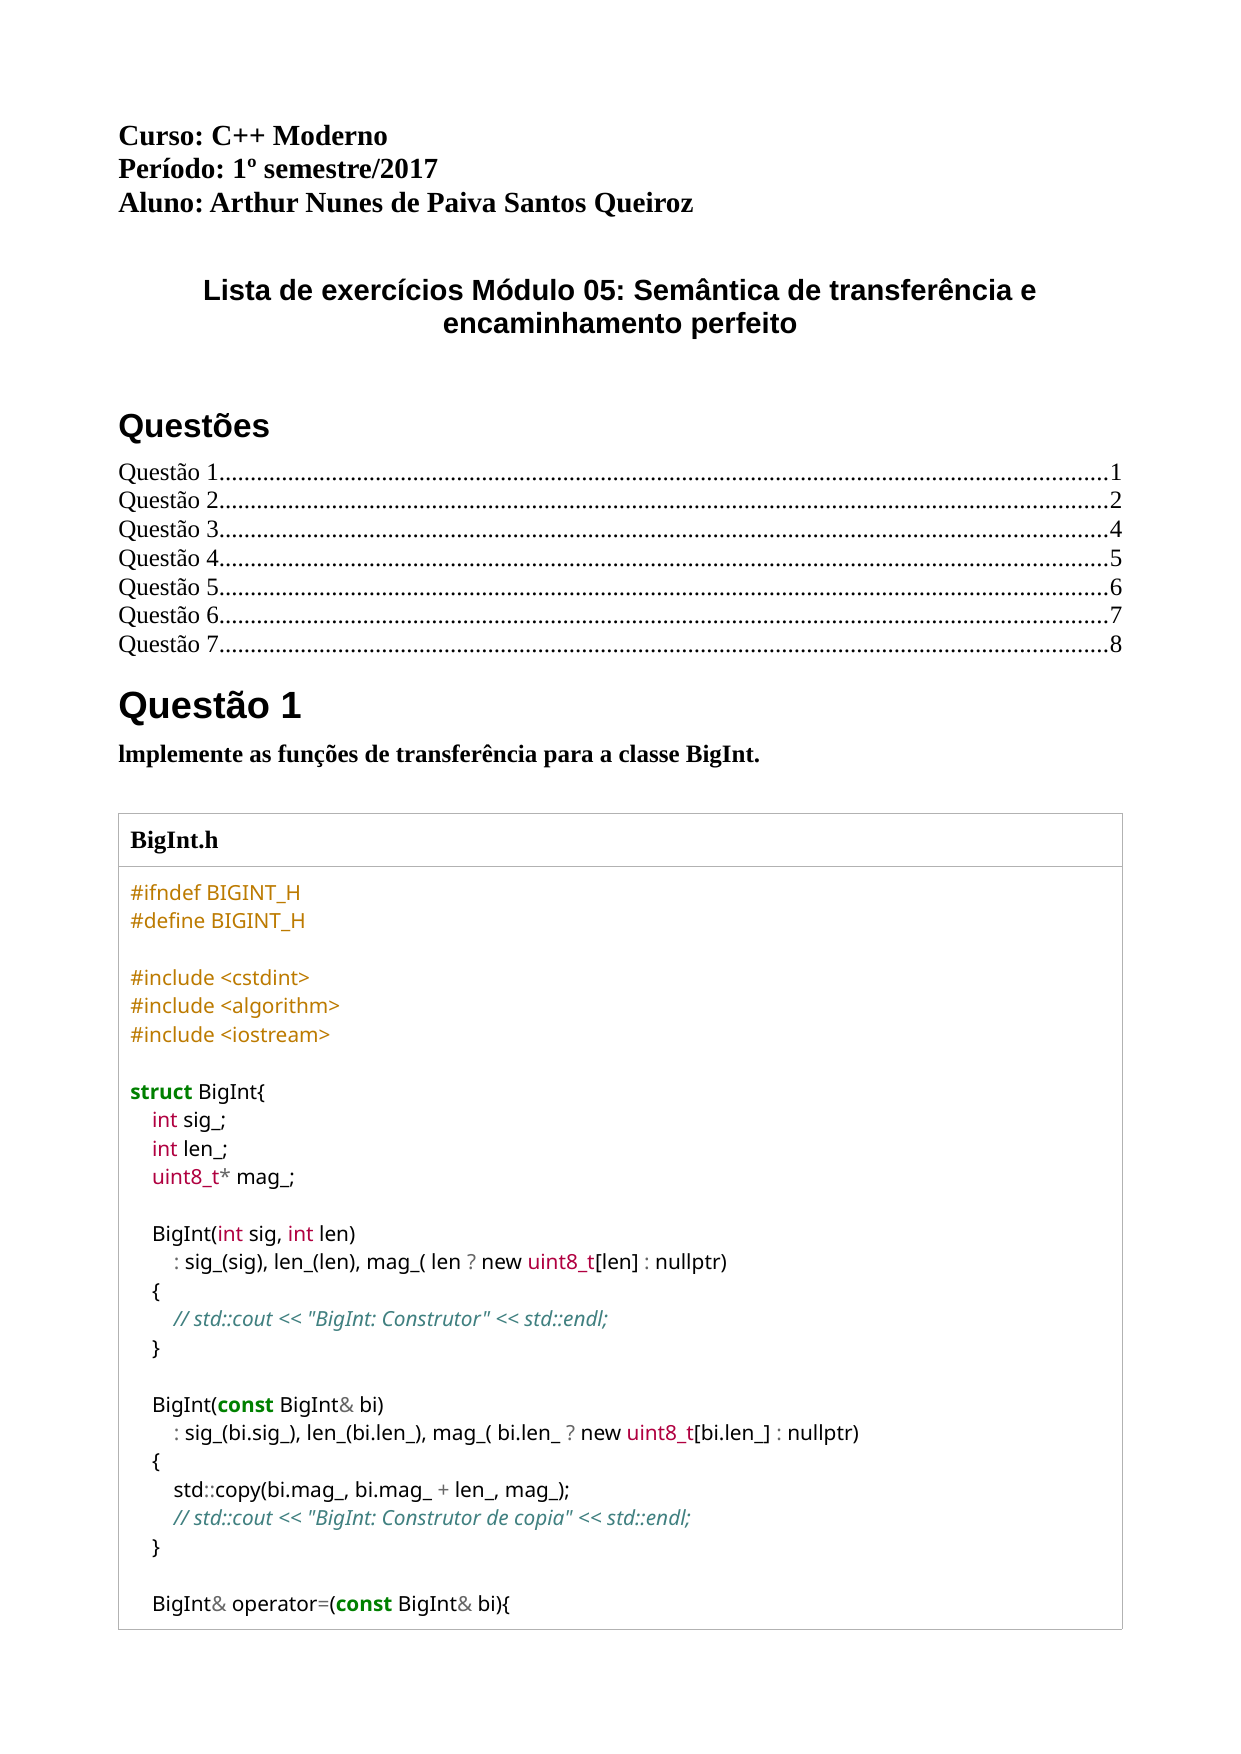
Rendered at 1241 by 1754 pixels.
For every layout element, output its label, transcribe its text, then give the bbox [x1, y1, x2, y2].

table_cell #ifndef BIGINT_H #define BIGINT_H #include <cstdint> #include <algorithm> #include <iostream> struct BigInt{ int sig_; int len_; uint8_t* mag_; BigInt(int sig, int len) : sig_(sig), len_(len), mag_( len ? new uint8_t[len] : nullptr) { // std::cout << "BigInt: Construtor" << std::endl; } BigInt(const BigInt& bi) : sig_(bi.sig_), len_(bi.len_), mag_( bi.len_ ? new uint8_t[bi.len_] : nullptr) { std::copy(bi.mag_, bi.mag_ + len_, mag_); // std::cout << "BigInt: Construtor de copia" << std::endl; } BigInt& operator=(const BigInt& bi){ [119, 867, 1122, 1629]
text Questão 5 6 [118, 572, 1122, 601]
text Questão 4 5 [118, 543, 1122, 572]
text Questão 1 1 [118, 457, 1122, 486]
text Curso: C++ Moderno [118, 118, 1122, 152]
text Questão 3 4 [118, 514, 1122, 543]
text Questão 2 2 [118, 486, 1122, 514]
subtitle Questão 1 [118, 683, 1122, 727]
text Questão 7 8 [118, 629, 1122, 658]
text Questão 6 7 [118, 601, 1122, 629]
table_header BigInt.h [119, 814, 1122, 866]
subtitle Questões [118, 406, 1122, 444]
text Período: 1º semestre/2017 [118, 152, 1122, 185]
text Aluno: Arthur Nunes de Paiva Santos Queiroz [118, 185, 1122, 219]
text lmplemente as funções de transferência para a classe BigInt. [118, 739, 1122, 768]
subtitle Lista de exercícios Módulo 05: Semântica de transferência e encaminhamento perfeito [118, 272, 1122, 339]
